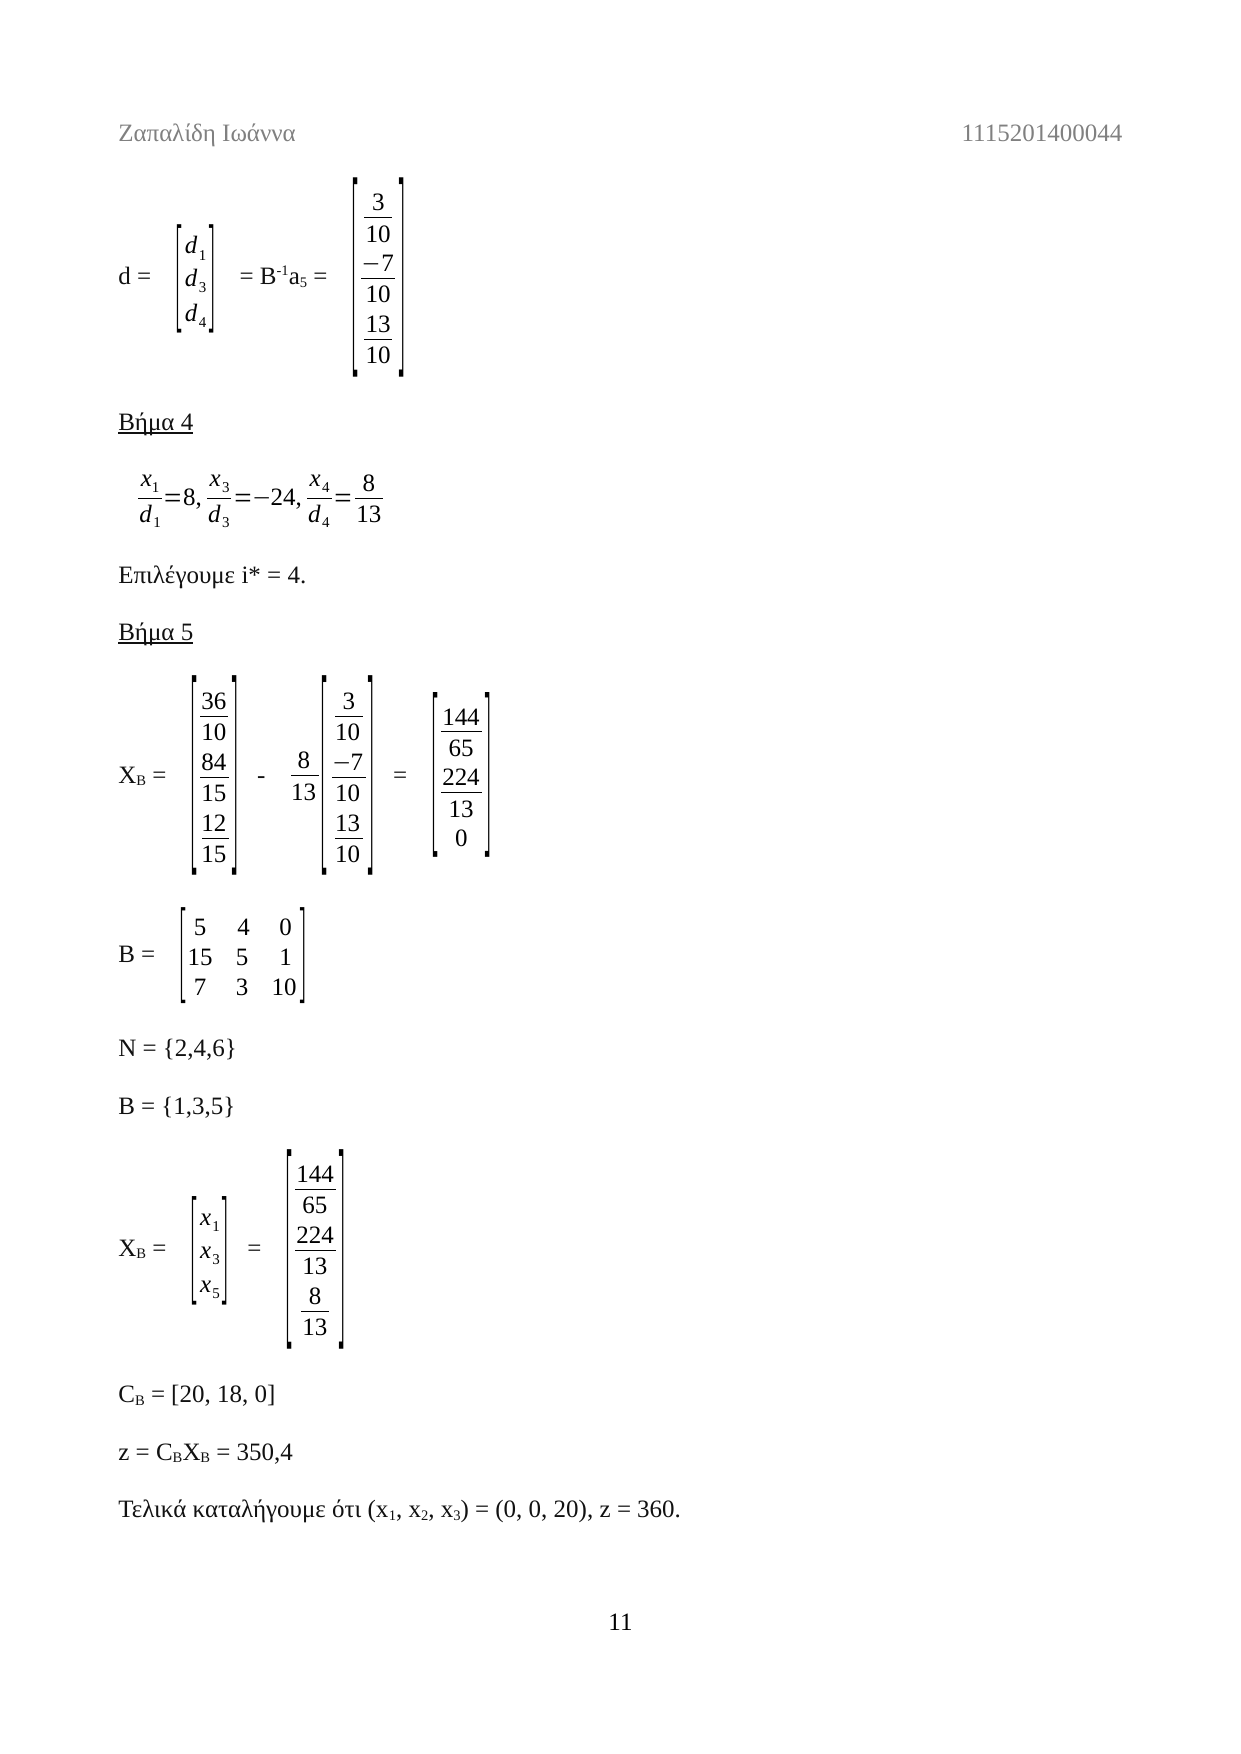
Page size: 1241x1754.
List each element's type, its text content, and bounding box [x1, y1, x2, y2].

text B = [118, 906, 1122, 1004]
text Βήμα 4 [118, 407, 1122, 436]
text Τελικά καταλήγουμε ότι (x1, x2, x3) = (0, 0, 20), z = 360. [118, 1494, 1122, 1523]
text Βήμα 5 [118, 617, 1122, 646]
text XB = - = [118, 675, 1122, 877]
text Επιλέγουμε i* = 4. [118, 560, 1122, 589]
text d = = B-1a5 = [118, 176, 1122, 378]
text N = {2,4,6} [118, 1033, 1122, 1062]
text B = {1,3,5} [118, 1091, 1122, 1119]
text CB = [20, 18, 0] [118, 1379, 1122, 1408]
text z = CBXB = 350,4 [118, 1437, 1122, 1466]
text XB = = [118, 1148, 1122, 1351]
